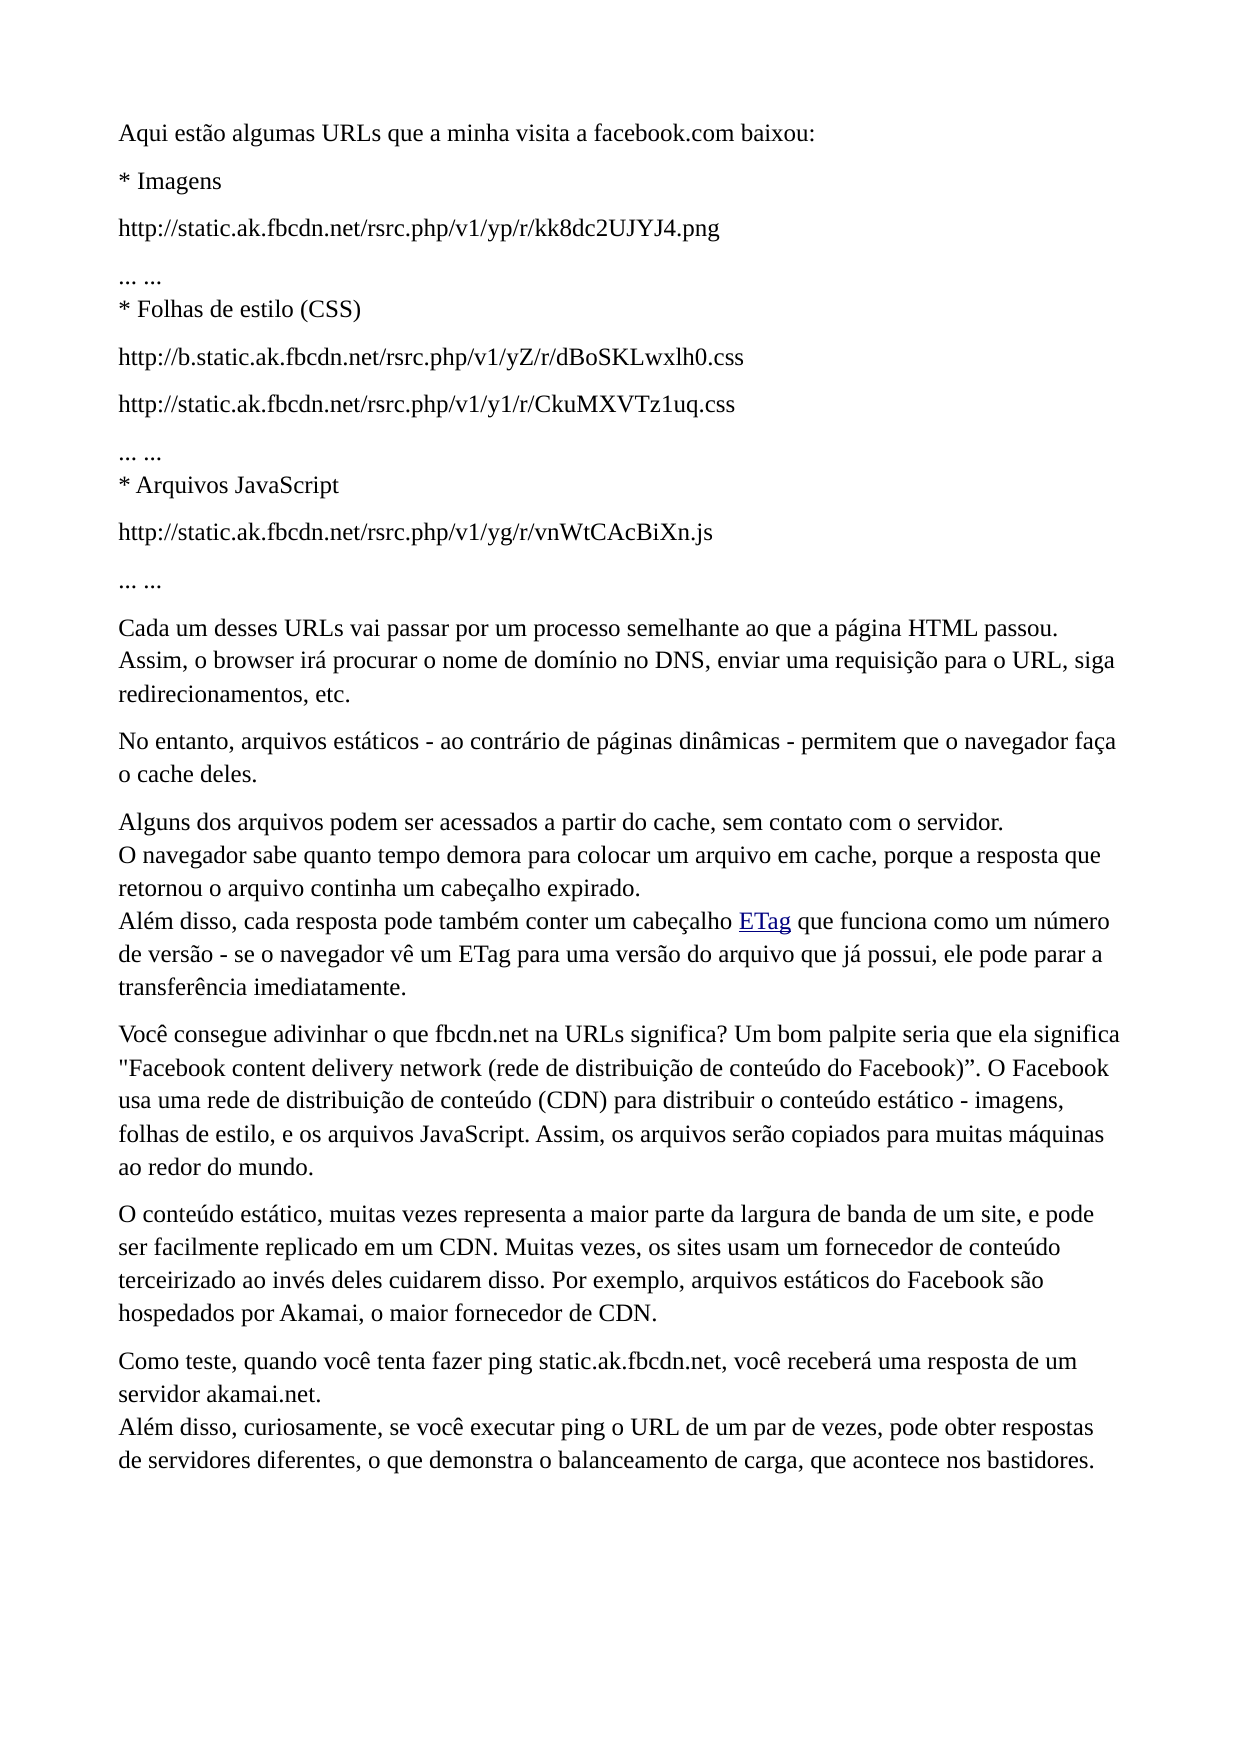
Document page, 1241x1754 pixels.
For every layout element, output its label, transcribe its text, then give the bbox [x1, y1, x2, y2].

text Cada um desses URLs vai passar por um processo semelhante ao que a página HTML passou. Assim, o browser irá procurar o nome de domínio no DNS, enviar uma requisição para o URL, siga redirecionamentos, etc. [118, 613, 1122, 707]
text No entanto, arquivos estáticos - ao contrário de páginas dinâmicas - permitem que o navegador faça o cache deles. [118, 726, 1122, 788]
text http://b.static.ak.fbcdn.net/rsrc.php/v1/yZ/r/dBoSKLwxlh0.css [118, 342, 1122, 370]
text ... ... * Folhas de estilo (CSS) [118, 261, 1122, 323]
text Como teste, quando você tenta fazer ping static.ak.fbcdn.net, você receberá uma resposta de um servidor akamai.net. Além disso, curiosamente, se você executar ping o URL de um par de vezes, pode obter respostas de servidores diferentes, o que demonstra o balanceamento de carga, que acontece nos bastidores. [118, 1346, 1122, 1474]
text http://static.ak.fbcdn.net/rsrc.php/v1/yp/r/kk8dc2UJYJ4.png [118, 213, 1122, 242]
text Alguns dos arquivos podem ser acessados a partir do cache, sem contato com o servidor. O navegador sabe quanto tempo demora para colocar um arquivo em cache, porque a resposta que retornou o arquivo continha um cabeçalho expirado. Além disso, cada resposta pode também conter um cabeçalho ETag que funciona como um número de versão - se o navegador vê um ETag para uma versão do arquivo que já possui, ele pode parar a transferência imediatamente. [118, 807, 1122, 1001]
text http://static.ak.fbcdn.net/rsrc.php/v1/yg/r/vnWtCAcBiXn.js [118, 517, 1122, 546]
text http://static.ak.fbcdn.net/rsrc.php/v1/y1/r/CkuMXVTz1uq.css [118, 389, 1122, 418]
text Você consegue adivinhar o que fbcdn.net na URLs significa? Um bom palpite seria que ela significa "Facebook content delivery network (rede de distribuição de conteúdo do Facebook)”. O Facebook usa uma rede de distribuição de conteúdo (CDN) para distribuir o conteúdo estático - imagens, folhas de estilo, e os arquivos JavaScript. Assim, os arquivos serão copiados para muitas máquinas ao redor do mundo. [118, 1019, 1122, 1180]
text ... ... [118, 565, 1122, 594]
text * Imagens [118, 166, 1122, 194]
text O conteúdo estático, muitas vezes representa a maior parte da largura de banda de um site, e pode ser facilmente replicado em um CDN. Muitas vezes, os sites usam um fornecedor de conteúdo terceirizado ao invés deles cuidarem disso. Por exemplo, arquivos estáticos do Facebook são hospedados por Akamai, o maior fornecedor de CDN. [118, 1199, 1122, 1327]
text ... ... * Arquivos JavaScript [118, 437, 1122, 498]
text Aqui estão algumas URLs que a minha visita a facebook.com baixou: [118, 118, 1122, 147]
